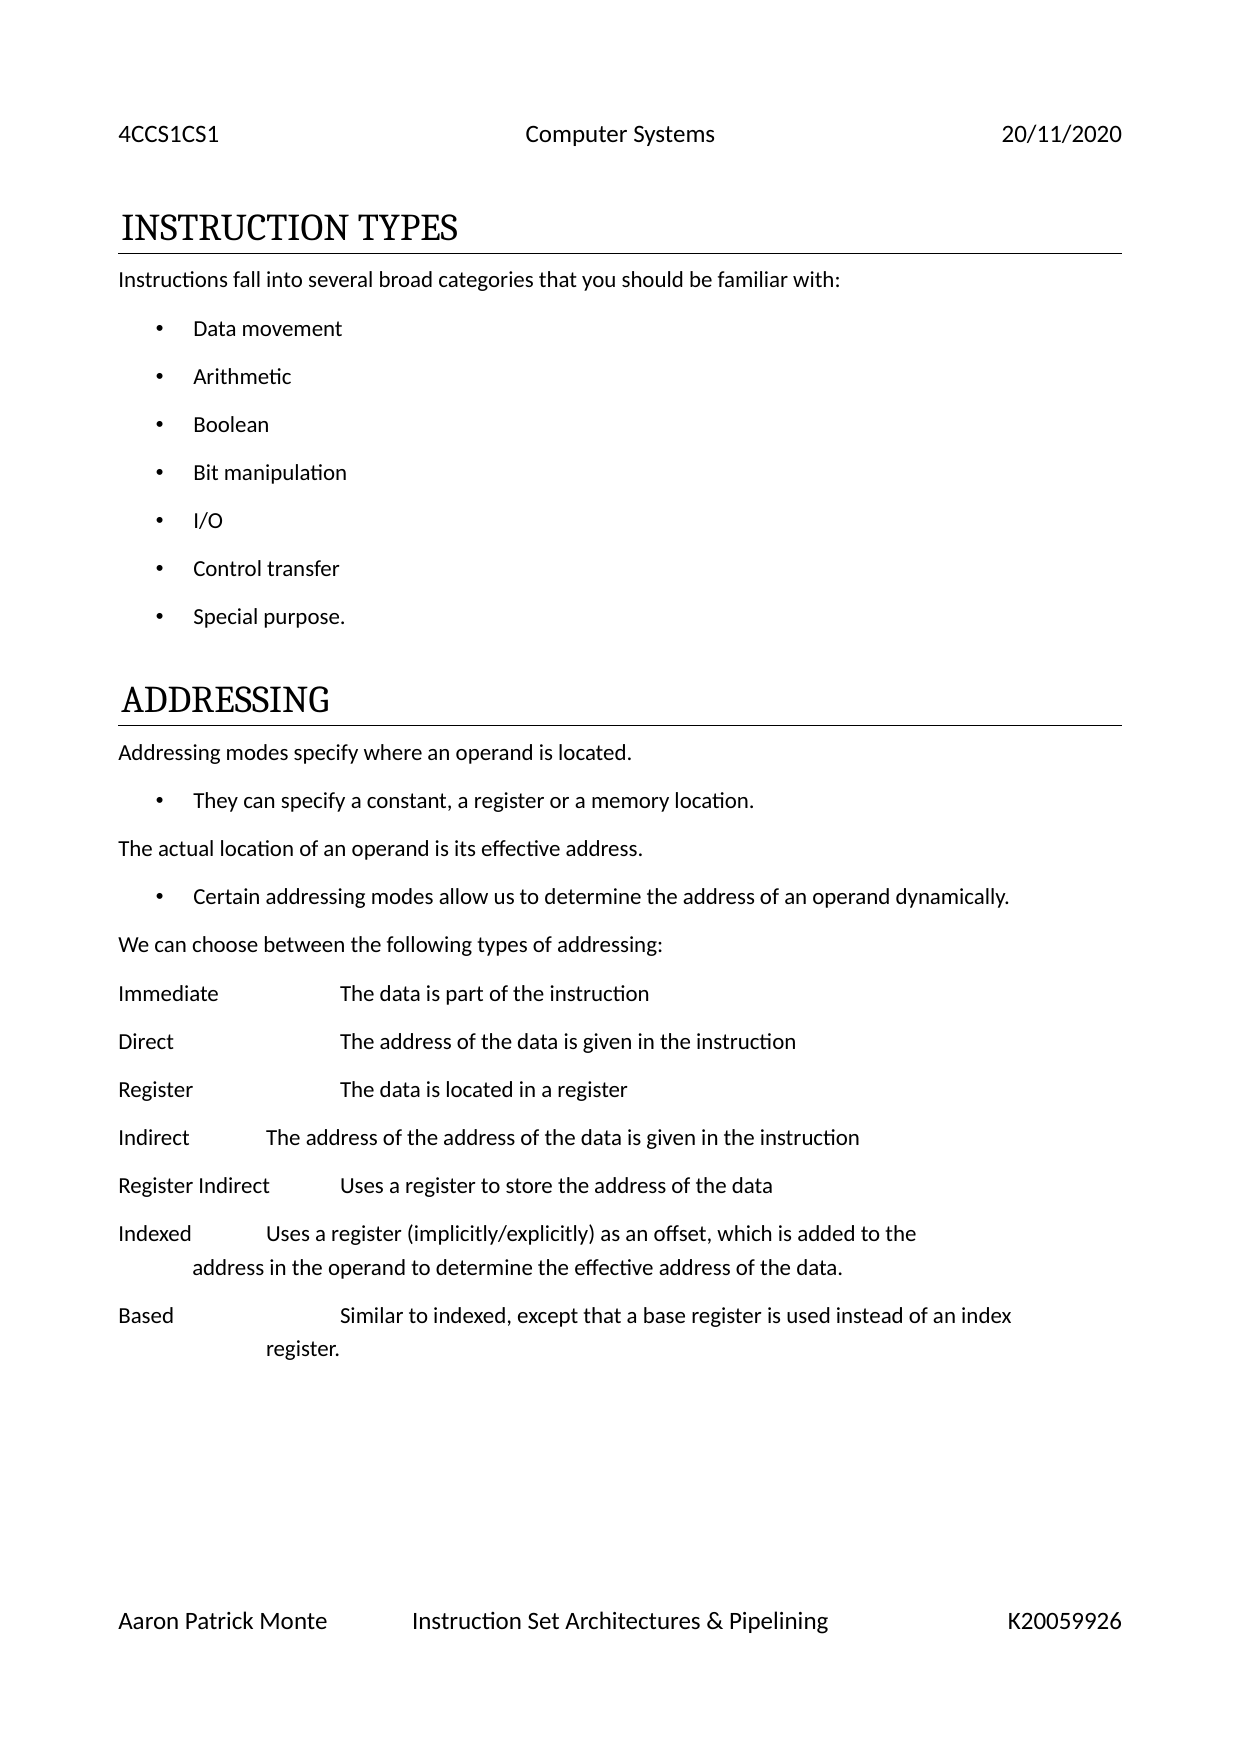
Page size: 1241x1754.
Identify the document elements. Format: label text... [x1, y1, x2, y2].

text Immediate The data is part of the instruction [118, 979, 1122, 1007]
subtitle Instruction types [118, 203, 1122, 253]
text Indirect The address of the address of the data is given in the instruction [118, 1123, 1122, 1151]
text We can choose between the following types of addressing: [118, 931, 1122, 959]
subtitle Addressing [118, 676, 1122, 725]
text Direct The address of the data is given in the instruction [118, 1027, 1122, 1055]
text Register The data is located in a register [118, 1075, 1122, 1103]
list Data movement [156, 314, 1122, 342]
list Certain addressing modes allow us to determine the address of an operand dynamically. [156, 882, 1122, 911]
list Bit manipulation [156, 458, 1122, 486]
text Instructions fall into several broad categories that you should be familiar with: [118, 266, 1122, 294]
list Special purpose. [156, 602, 1122, 631]
list I/O [156, 506, 1122, 534]
list Control transfer [156, 554, 1122, 582]
text The actual location of an operand is its effective address. [118, 834, 1122, 862]
text Based Similar to indexed, except that a base register is used instead of an index register. [118, 1301, 1122, 1363]
text Indexed Uses a register (implicitly/explicitly) as an offset, which is added to the address in the operand to determine the effective address of the data. [118, 1219, 1122, 1281]
text Register Indirect Uses a register to store the address of the data [118, 1171, 1122, 1199]
list Boolean [156, 410, 1122, 438]
list Arithmetic [156, 362, 1122, 390]
text Addressing modes specify where an operand is located. [118, 738, 1122, 766]
list They can specify a constant, a register or a memory location. [156, 786, 1122, 814]
